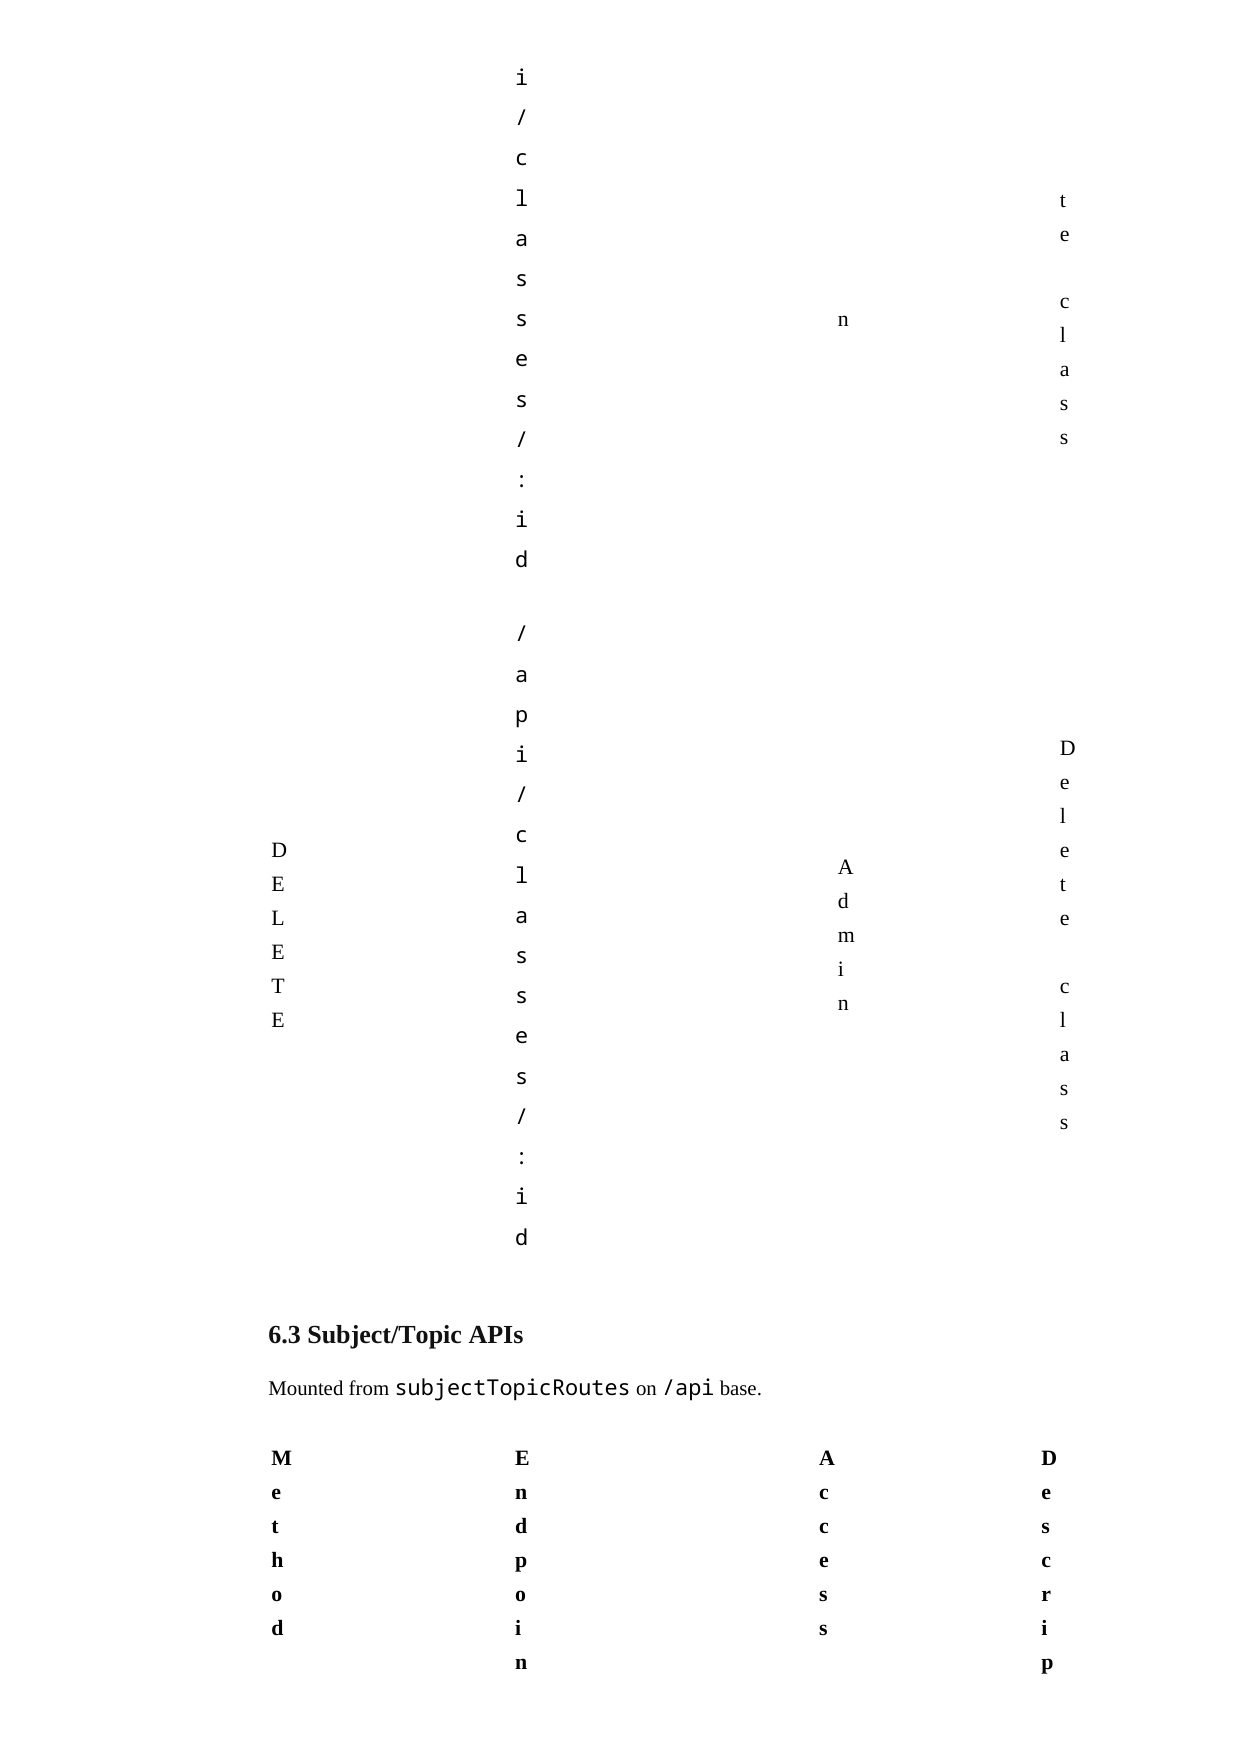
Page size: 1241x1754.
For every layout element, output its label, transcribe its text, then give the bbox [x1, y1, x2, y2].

table_cell i/classes/:id [362, 59, 685, 615]
table_header Descrip [888, 1442, 1181, 1681]
table_cell Delete class [907, 615, 1181, 1292]
table_header Method [118, 1442, 362, 1681]
subtitle 6.3 Subject/Topic APIs [268, 1319, 1031, 1349]
table_header Access [666, 1442, 888, 1681]
text Mounted from subjectTopicRoutes on /api base. [268, 1372, 1031, 1402]
table_cell Admin [685, 615, 907, 1292]
table_cell [118, 59, 362, 615]
table_cell te class [907, 59, 1181, 615]
table_cell DELETE [118, 615, 362, 1292]
table_cell n [685, 59, 907, 615]
table_header Endpoin [362, 1442, 666, 1681]
table_cell /api/classes/:id [362, 615, 685, 1292]
